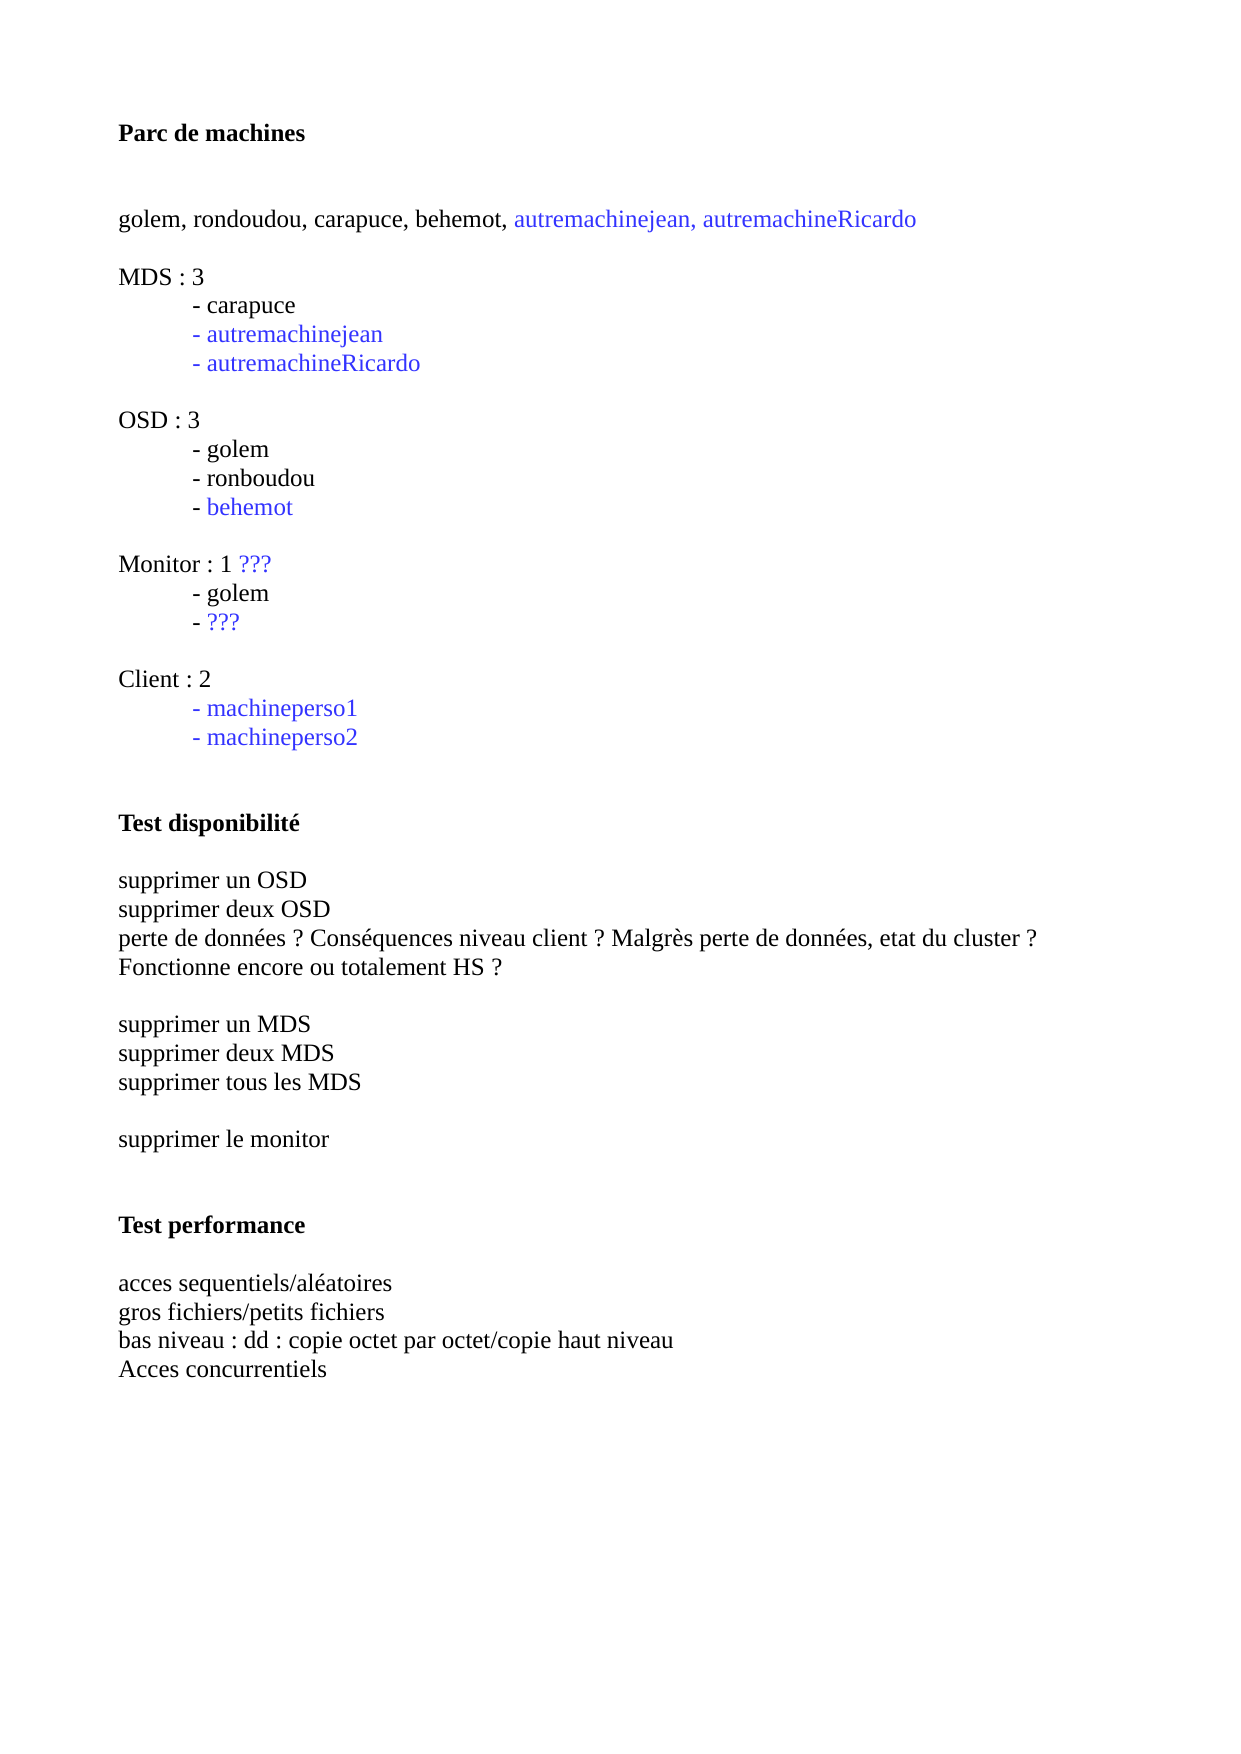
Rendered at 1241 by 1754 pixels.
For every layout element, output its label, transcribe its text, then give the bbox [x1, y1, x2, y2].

text supprimer deux OSD [118, 894, 1122, 923]
text supprimer un OSD [118, 866, 1122, 894]
text Parc de machines [118, 118, 1122, 147]
text acces sequentiels/aléatoires [118, 1268, 1122, 1297]
text - machineperso1 [118, 693, 1122, 722]
text - golem [118, 434, 1122, 463]
text perte de données ? Conséquences niveau client ? Malgrès perte de données, etat du cluster ? Fonctionne encore ou totalement HS ? [118, 923, 1122, 981]
text Test disponibilité [118, 808, 1122, 837]
text Client : 2 [118, 664, 1122, 693]
text - autremachineRicardo [118, 348, 1122, 377]
text Test performance [118, 1211, 1122, 1239]
text Acces concurrentiels [118, 1354, 1122, 1383]
text - ronboudou [118, 463, 1122, 492]
text - machineperso2 [118, 722, 1122, 751]
text bas niveau : dd : copie octet par octet/copie haut niveau [118, 1326, 1122, 1354]
text OSD : 3 [118, 406, 1122, 434]
text - autremachinejean [118, 319, 1122, 348]
text - carapuce [118, 291, 1122, 319]
text - golem [118, 578, 1122, 607]
text Monitor : 1 ??? [118, 549, 1122, 578]
text gros fichiers/petits fichiers [118, 1297, 1122, 1326]
text supprimer tous les MDS [118, 1067, 1122, 1096]
text MDS : 3 [118, 262, 1122, 291]
text supprimer le monitor [118, 1124, 1122, 1153]
text - ??? [118, 607, 1122, 636]
text supprimer un MDS [118, 1009, 1122, 1038]
text - behemot [118, 492, 1122, 521]
text golem, rondoudou, carapuce, behemot, autremachinejean, autremachineRicardo [118, 204, 1122, 233]
text supprimer deux MDS [118, 1038, 1122, 1067]
